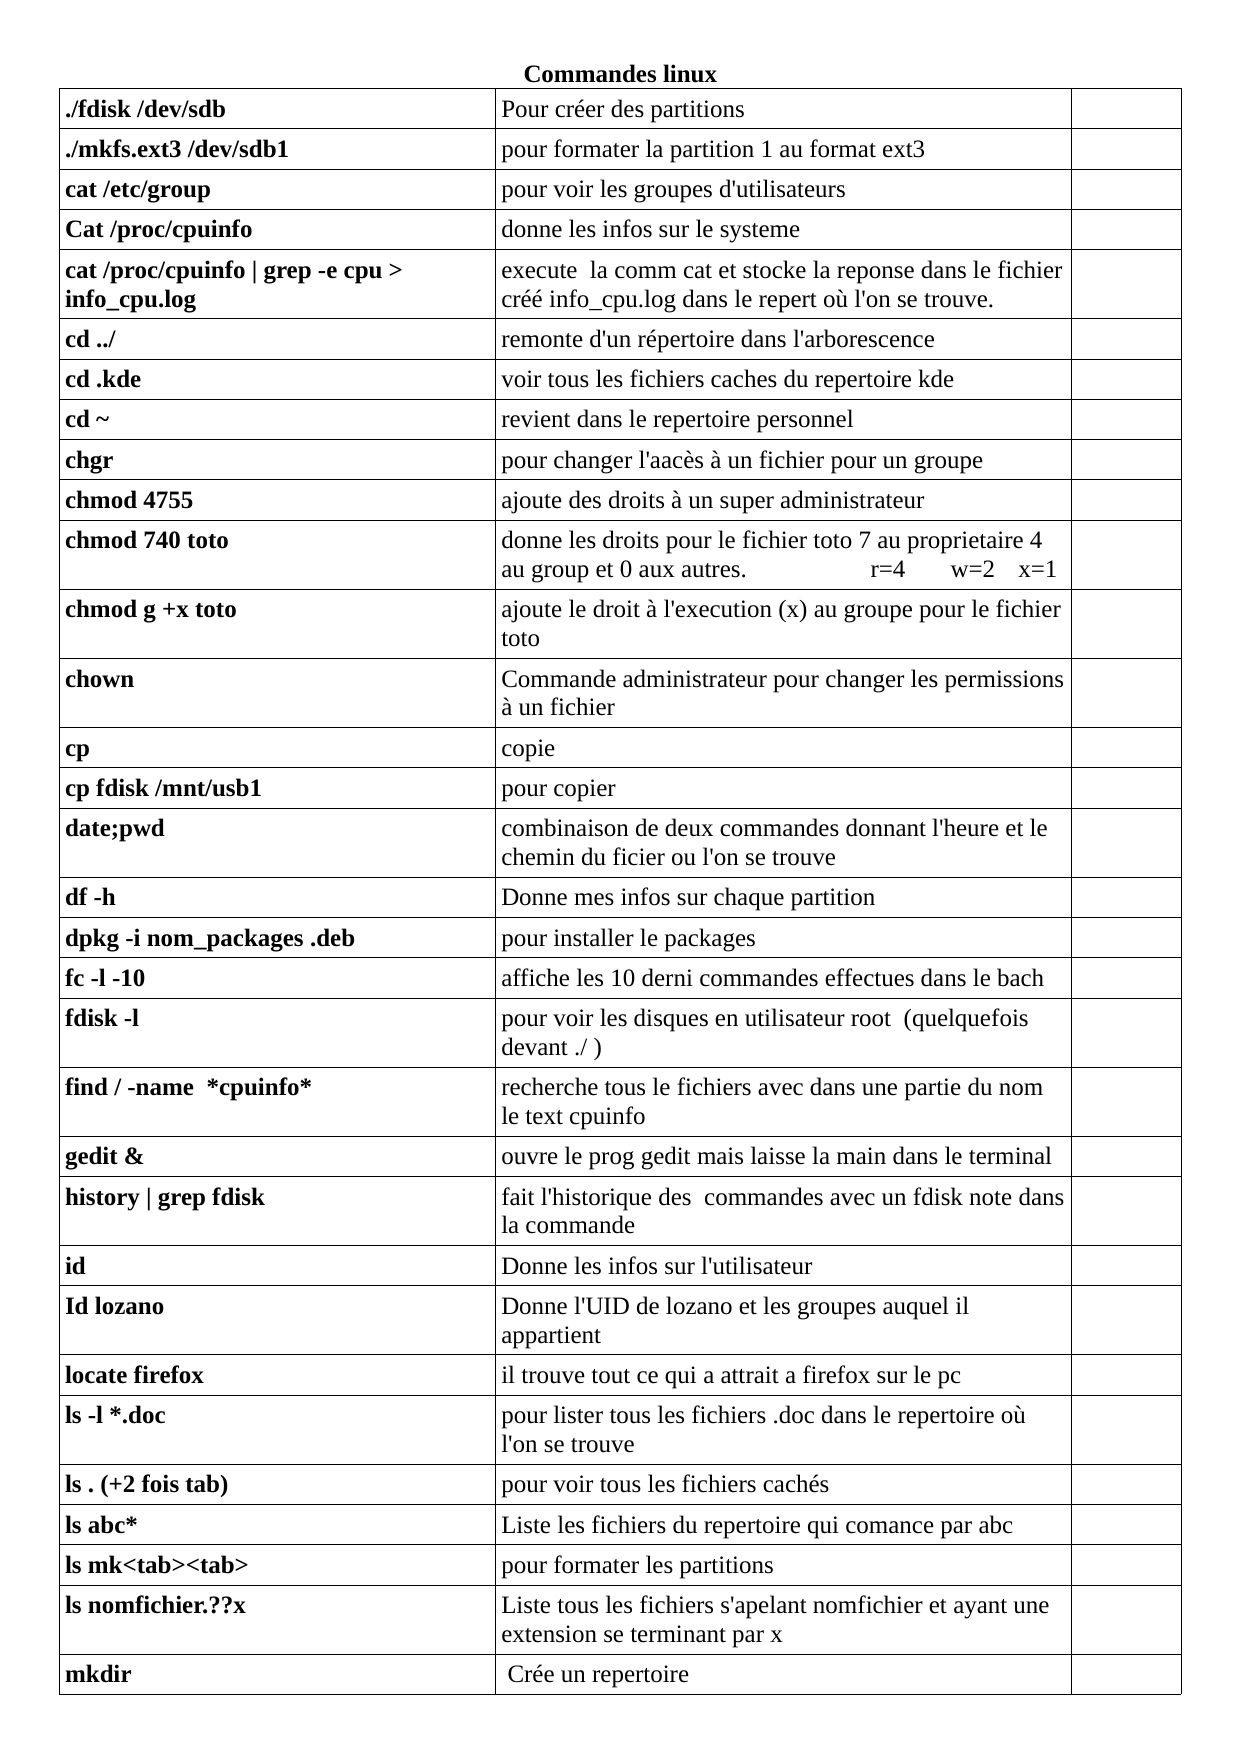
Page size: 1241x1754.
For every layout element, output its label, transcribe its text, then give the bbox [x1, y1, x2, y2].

table_cell copie [496, 728, 1071, 767]
table_cell [1072, 1355, 1181, 1395]
table_cell fc -l -10 [60, 958, 495, 997]
table_cell pour voir les groupes d'utilisateurs [496, 170, 1071, 209]
table_cell [1072, 1137, 1181, 1176]
table_cell [1072, 1545, 1181, 1585]
table_cell chgr [60, 440, 495, 479]
table_cell [1072, 809, 1181, 877]
table_cell cat /etc/group [60, 170, 495, 209]
table_cell fdisk -l [60, 999, 495, 1067]
table_cell pour copier [496, 768, 1071, 807]
table_cell Commande administrateur pour changer les permissions à un fichier [496, 659, 1071, 727]
table_cell [1072, 170, 1181, 209]
table_cell [1072, 129, 1181, 168]
table_cell [1072, 1655, 1181, 1694]
table_cell chown [60, 659, 495, 727]
table_cell [1072, 1246, 1181, 1285]
table_cell chmod g +x toto [60, 590, 495, 658]
table_cell remonte d'un répertoire dans l'arborescence [496, 319, 1071, 358]
table_cell [1072, 250, 1181, 318]
table_cell [1072, 1465, 1181, 1504]
table_header [1072, 89, 1181, 128]
table_cell Liste les fichiers du repertoire qui comance par abc [496, 1505, 1071, 1544]
table_cell [1072, 659, 1181, 727]
table_cell Donne l'UID de lozano et les groupes auquel il appartient [496, 1286, 1071, 1354]
table_cell fait l'historique des commandes avec un fdisk note dans la commande [496, 1177, 1071, 1245]
table_cell pour voir tous les fichiers cachés [496, 1465, 1071, 1504]
table_cell [1072, 319, 1181, 358]
table_cell ls -l *.doc [60, 1396, 495, 1464]
table_cell execute la comm cat et stocke la reponse dans le fichier créé info_cpu.log dans le repert où l'on se trouve. [496, 250, 1071, 318]
table_cell [1072, 1068, 1181, 1136]
table_cell voir tous les fichiers caches du repertoire kde [496, 360, 1071, 399]
table_cell cd ~ [60, 400, 495, 439]
table_cell ajoute des droits à un super administrateur [496, 480, 1071, 520]
table_cell [1072, 1505, 1181, 1544]
table_cell donne les infos sur le systeme [496, 210, 1071, 249]
table_cell [1072, 400, 1181, 439]
table_cell ls abc* [60, 1505, 495, 1544]
table_cell pour formater les partitions [496, 1545, 1071, 1585]
table_cell [1072, 958, 1181, 997]
table_cell [1072, 360, 1181, 399]
table_cell ls nomfichier.??x [60, 1586, 495, 1654]
table_cell ajoute le droit à l'execution (x) au groupe pour le fichier toto [496, 590, 1071, 658]
table_cell affiche les 10 derni commandes effectues dans le bach [496, 958, 1071, 997]
table_cell [1072, 768, 1181, 807]
table_cell [1072, 590, 1181, 658]
table_cell Id lozano [60, 1286, 495, 1354]
table_cell [1072, 999, 1181, 1067]
table_cell cp [60, 728, 495, 767]
table_header Pour créer des partitions [496, 89, 1071, 128]
table_cell [1072, 878, 1181, 917]
table_cell cd ../ [60, 319, 495, 358]
table_cell pour installer le packages [496, 918, 1071, 957]
table_cell chmod 740 toto [60, 521, 495, 589]
table_cell history | grep fdisk [60, 1177, 495, 1245]
table_cell [1072, 1586, 1181, 1654]
table_cell dpkg -i nom_packages .deb [60, 918, 495, 957]
table_cell ./mkfs.ext3 /dev/sdb1 [60, 129, 495, 168]
table_cell df -h [60, 878, 495, 917]
table_cell [1072, 918, 1181, 957]
table_cell Crée un repertoire [496, 1655, 1071, 1694]
table_cell cp fdisk /mnt/usb1 [60, 768, 495, 807]
table_cell [1072, 1177, 1181, 1245]
table_cell pour voir les disques en utilisateur root (quelquefois devant ./ ) [496, 999, 1071, 1067]
table_cell cd .kde [60, 360, 495, 399]
text Commandes linux [59, 59, 1181, 88]
table_cell date;pwd [60, 809, 495, 877]
table_cell ouvre le prog gedit mais laisse la main dans le terminal [496, 1137, 1071, 1176]
table_cell Cat /proc/cpuinfo [60, 210, 495, 249]
table_cell find / -name *cpuinfo* [60, 1068, 495, 1136]
table_cell Liste tous les fichiers s'apelant nomfichier et ayant une extension se terminant par x [496, 1586, 1071, 1654]
table_header ./fdisk /dev/sdb [60, 89, 495, 128]
table_cell [1072, 1396, 1181, 1464]
table_cell donne les droits pour le fichier toto 7 au proprietaire 4 au group et 0 aux autres. r=4 w=2 x=1 [496, 521, 1071, 589]
table_cell [1072, 480, 1181, 520]
table_cell recherche tous le fichiers avec dans une partie du nom le text cpuinfo [496, 1068, 1071, 1136]
table_cell pour lister tous les fichiers .doc dans le repertoire où l'on se trouve [496, 1396, 1071, 1464]
table_cell [1072, 210, 1181, 249]
table_cell ls . (+2 fois tab) [60, 1465, 495, 1504]
table_cell [1072, 728, 1181, 767]
table_cell id [60, 1246, 495, 1285]
table_cell cat /proc/cpuinfo | grep -e cpu > info_cpu.log [60, 250, 495, 318]
table_cell ls mk<tab><tab> [60, 1545, 495, 1585]
table_cell combinaison de deux commandes donnant l'heure et le chemin du ficier ou l'on se trouve [496, 809, 1071, 877]
table_cell il trouve tout ce qui a attrait a firefox sur le pc [496, 1355, 1071, 1395]
table_cell [1072, 440, 1181, 479]
table_cell pour formater la partition 1 au format ext3 [496, 129, 1071, 168]
table_cell Donne les infos sur l'utilisateur [496, 1246, 1071, 1285]
table_cell locate firefox [60, 1355, 495, 1395]
table_cell gedit & [60, 1137, 495, 1176]
table_cell revient dans le repertoire personnel [496, 400, 1071, 439]
table_cell [1072, 1286, 1181, 1354]
table_cell chmod 4755 [60, 480, 495, 520]
table_cell Donne mes infos sur chaque partition [496, 878, 1071, 917]
table_cell pour changer l'aacès à un fichier pour un groupe [496, 440, 1071, 479]
table_cell mkdir [60, 1655, 495, 1694]
table_cell [1072, 521, 1181, 589]
